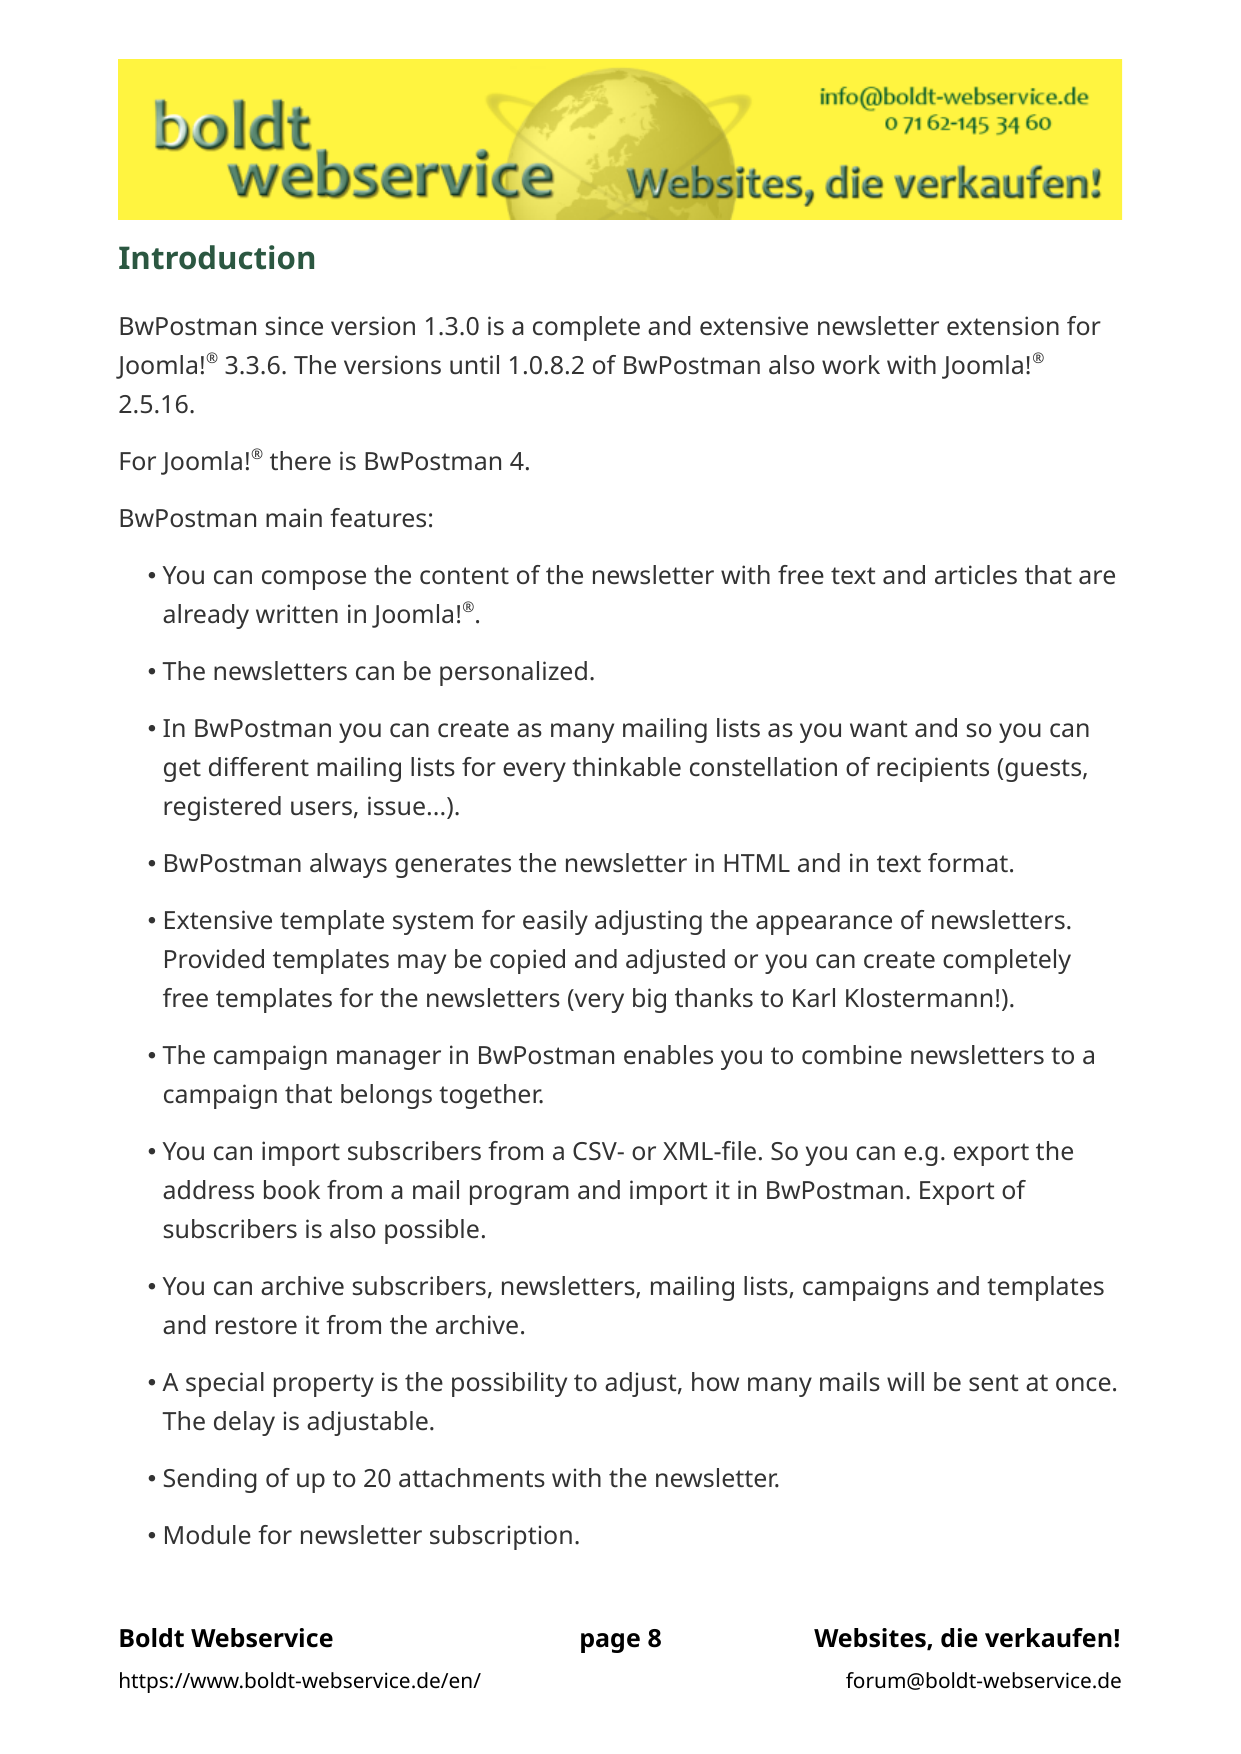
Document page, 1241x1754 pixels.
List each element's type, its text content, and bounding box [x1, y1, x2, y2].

picture [118, 59, 1123, 220]
list BwPostman always generates the newsletter in HTML and in text format. [148, 845, 1122, 879]
text BwPostman since version 1.3.0 is a complete and extensive newsletter extension for Joomla!® 3.3.6. The versions until 1.0.8.2 of BwPostman also work with Joomla!® 2.5.16. [118, 308, 1122, 421]
list Module for newsletter subscription. [148, 1518, 1122, 1552]
list You can import subscribers from a CSV- or XML-file. So you can e.g. export the address book from a mail program and import it in BwPostman. Export of subscribers is also possible. [148, 1133, 1122, 1246]
list The newsletters can be personalized. [148, 653, 1122, 687]
text For Joomla!® there is BwPostman 4. [118, 443, 1122, 478]
list You can compose the content of the newsletter with free text and articles that are already written in Joomla!®. [148, 557, 1122, 631]
list The campaign manager in BwPostman enables you to combine newsletters to a campaign that belongs together. [148, 1037, 1122, 1111]
subtitle Introduction [118, 236, 1122, 279]
list A special property is the possibility to adjust, how many mails will be sent at once. The delay is adjustable. [148, 1365, 1122, 1438]
list You can archive subscribers, newsletters, mailing lists, campaigns and templates and restore it from the archive. [148, 1269, 1122, 1342]
list In BwPostman you can create as many mailing lists as you want and so you can get different mailing lists for every thinkable constellation of recipients (guests, registered users, issue...). [148, 710, 1122, 823]
list Sending of up to 20 attachments with the newsletter. [148, 1461, 1122, 1495]
text BwPostman main features: [118, 500, 1122, 534]
list Extensive template system for easily adjusting the appearance of newsletters. Provided templates may be copied and adjusted or you can create completely free templates for the newsletters (very big thanks to Karl Klostermann!). [148, 902, 1122, 1015]
